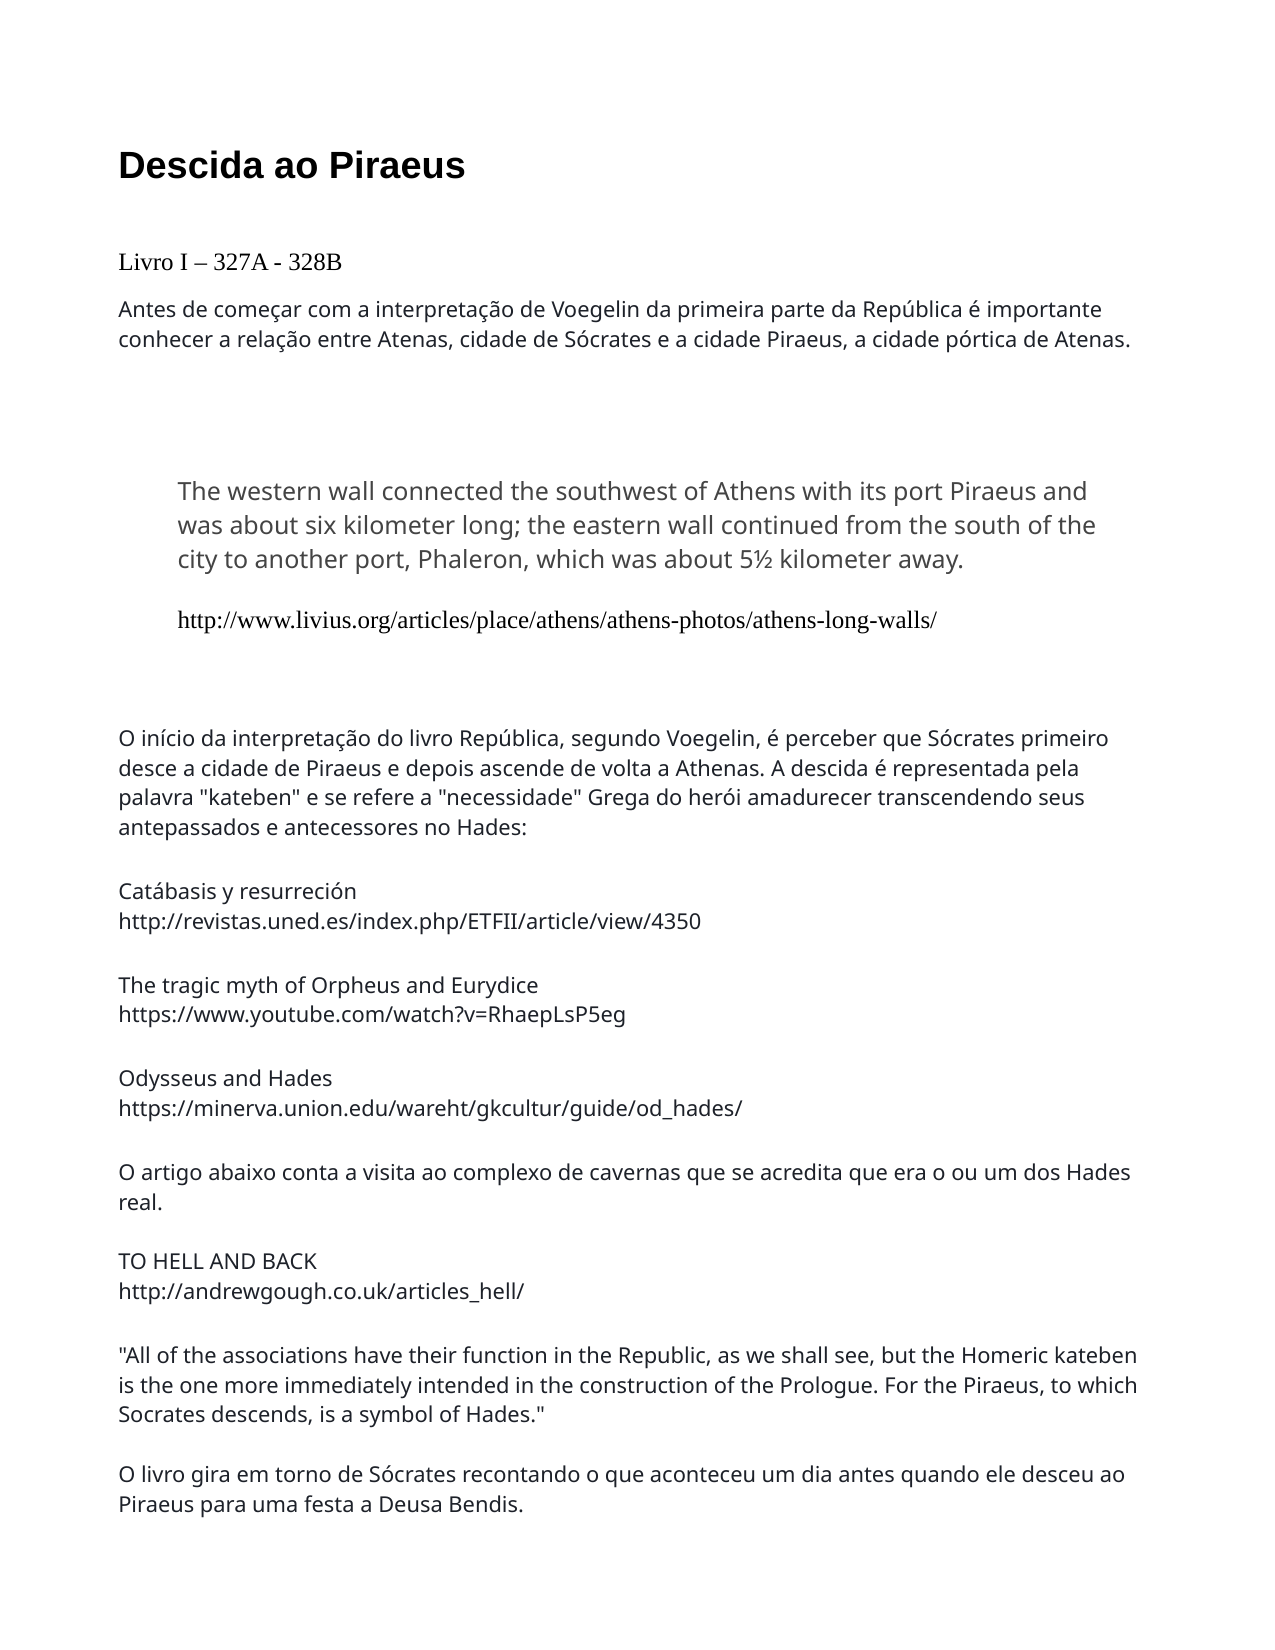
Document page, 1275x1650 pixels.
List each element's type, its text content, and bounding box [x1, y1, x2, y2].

text https://minerva.union.edu/wareht/gkcultur/guide/od_hades/ [118, 1093, 1157, 1123]
text http://www.livius.org/articles/place/athens/athens-photos/athens-long-walls/ [177, 605, 1098, 634]
text http://revistas.uned.es/index.php/ETFII/article/view/4350 [118, 906, 1157, 936]
text The tragic myth of Orpheus and Eurydice [118, 969, 1157, 999]
text Livro I – 327A - 328B [118, 247, 1157, 276]
text O livro gira em torno de Sócrates recontando o que aconteceu um dia antes quando ele desceu ao Piraeus para uma festa a Deusa Bendis. [118, 1459, 1157, 1519]
text Odysseus and Hades [118, 1063, 1157, 1093]
text http://andrewgough.co.uk/articles_hell/ [118, 1276, 1157, 1306]
text "All of the associations have their function in the Republic, as we shall see, but the Homeric kateben is the one more immediately intended in the construction of the Prologue. For the Piraeus, to which Socrates descends, is a symbol of Hades." [118, 1340, 1157, 1429]
text TO HELL AND BACK [118, 1246, 1157, 1276]
text Catábasis y resurreción [118, 876, 1157, 906]
text O artigo abaixo conta a visita ao complexo de cavernas que se acredita que era o ou um dos Hades real. [118, 1157, 1157, 1216]
text The western wall connected the southwest of Athens with its port Piraeus and was about six kilometer long; the eastern wall continued from the south of the city to another port, Phaleron, which was about 5½ kilometer away. [177, 473, 1098, 575]
text https://www.youtube.com/watch?v=RhaepLsP5eg [118, 999, 1157, 1029]
text O início da interpretação do livro República, segundo Voegelin, é perceber que Sócrates primeiro desce a cidade de Piraeus e depois ascende de volta a Athenas. A descida é representada pela palavra "kateben" e se refere a "necessidade" Grega do herói amadurecer transcendendo seus antepassados e antecessores no Hades: [118, 723, 1157, 842]
subtitle Descida ao Piraeus [118, 143, 1157, 187]
text Antes de começar com a interpretação de Voegelin da primeira parte da República é importante conhecer a relação entre Atenas, cidade de Sócrates e a cidade Piraeus, a cidade pórtica de Atenas. [118, 294, 1157, 354]
